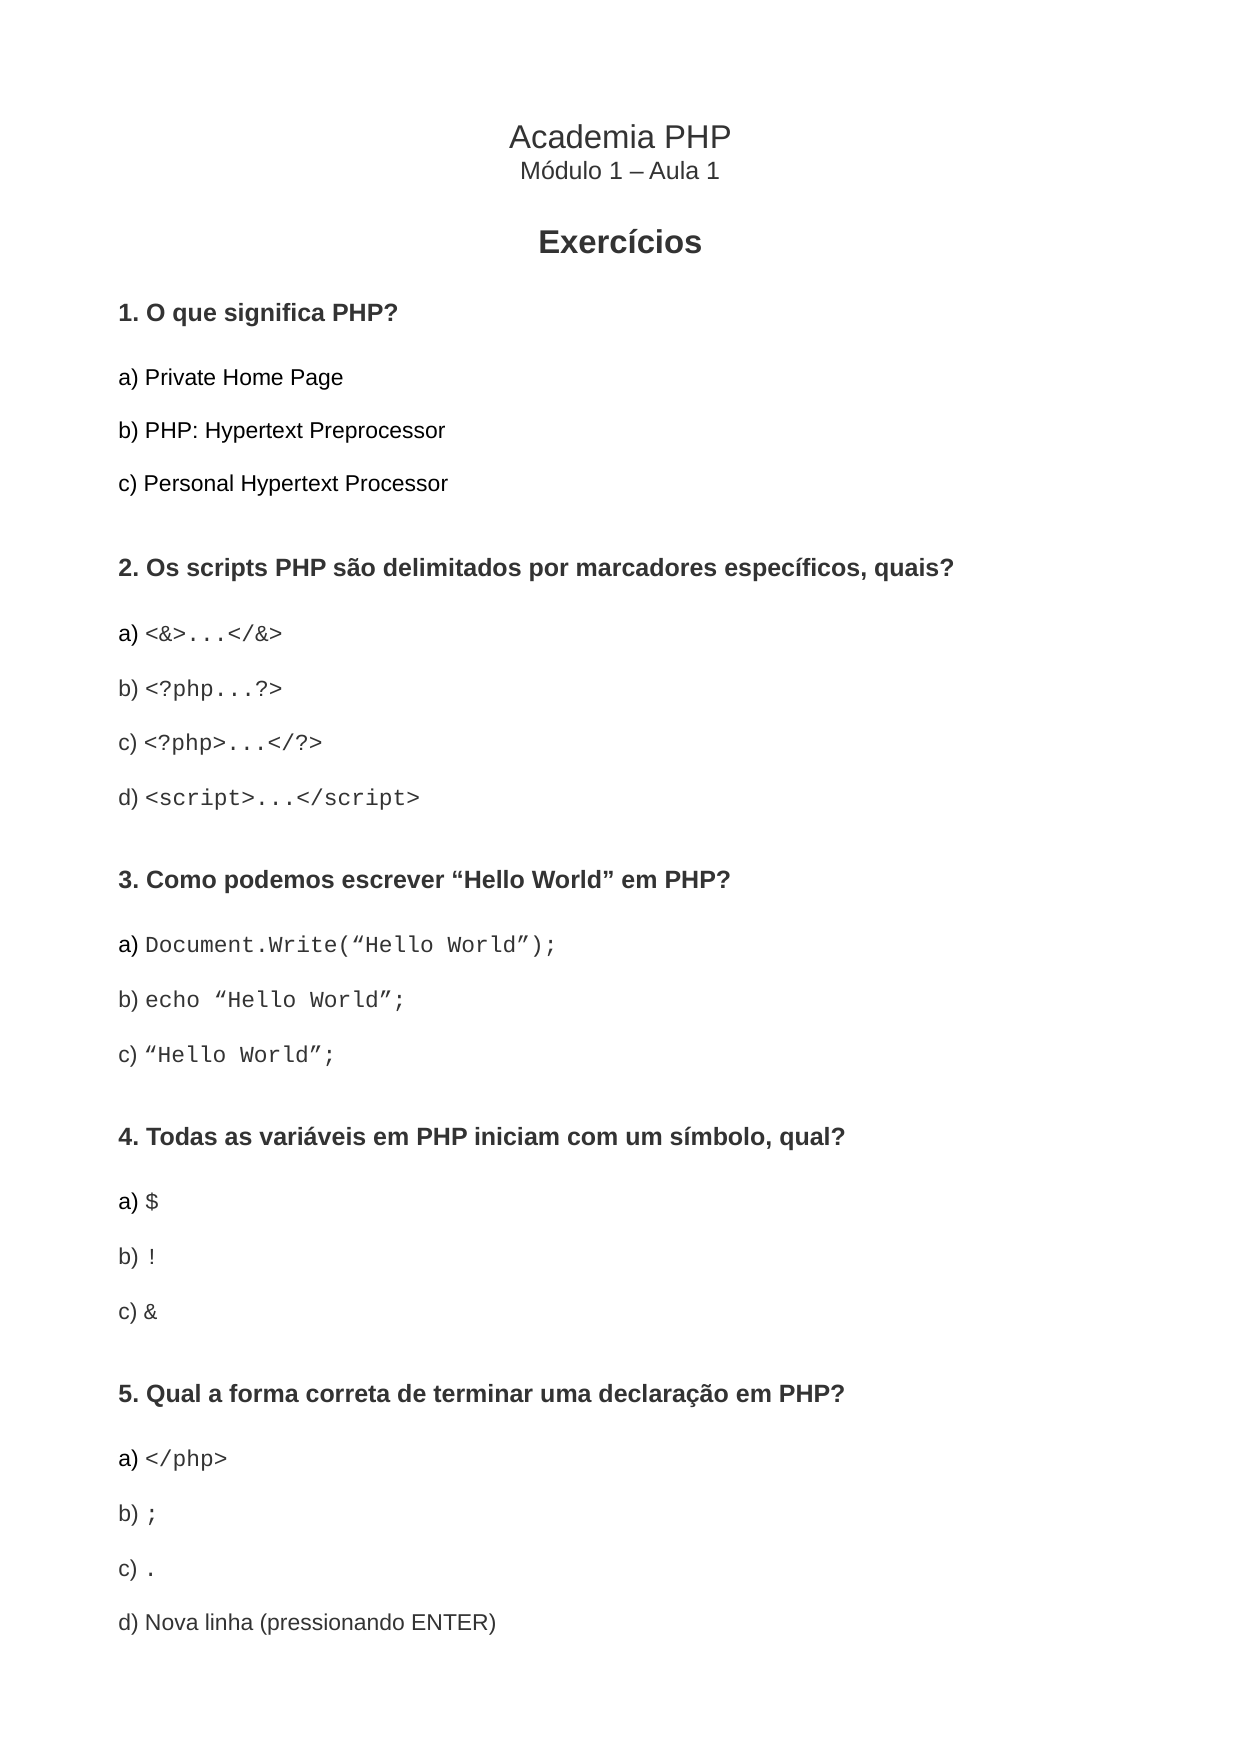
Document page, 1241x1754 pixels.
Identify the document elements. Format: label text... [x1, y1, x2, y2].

text Exercícios [118, 222, 1122, 260]
text 3. Como podemos escrever “Hello World” em PHP? [118, 865, 1122, 894]
text b) PHP: Hypertext Preprocessor [118, 417, 1122, 443]
text d) Nova linha (pressionando ENTER) [118, 1609, 1122, 1636]
text 4. Todas as variáveis em PHP iniciam com um símbolo, qual? [118, 1122, 1122, 1151]
text a) </php> [118, 1445, 1122, 1473]
text b) <?php...?> [118, 674, 1122, 703]
text 5. Qual a forma correta de terminar uma declaração em PHP? [118, 1379, 1122, 1407]
text b) echo “Hello World”; [118, 986, 1122, 1014]
text Academia PHP [118, 118, 1122, 156]
text b) ; [118, 1500, 1122, 1528]
text Módulo 1 – Aula 1 [118, 156, 1122, 184]
text a) <&>...</&> [118, 620, 1122, 648]
text d) <script>...</script> [118, 784, 1122, 812]
text 2. Os scripts PHP são delimitados por marcadores específicos, quais? [118, 553, 1122, 582]
text c) . [118, 1554, 1122, 1583]
text c) Personal Hypertext Processor [118, 469, 1122, 496]
text c) “Hello World”; [118, 1041, 1122, 1069]
text c) <?php>...</?> [118, 729, 1122, 758]
text c) & [118, 1298, 1122, 1326]
text a) Private Home Page [118, 364, 1122, 391]
text a) $ [118, 1188, 1122, 1217]
text 1. O que significa PHP? [118, 298, 1122, 326]
text b) ! [118, 1243, 1122, 1271]
text a) Document.Write(“Hello World”); [118, 931, 1122, 960]
